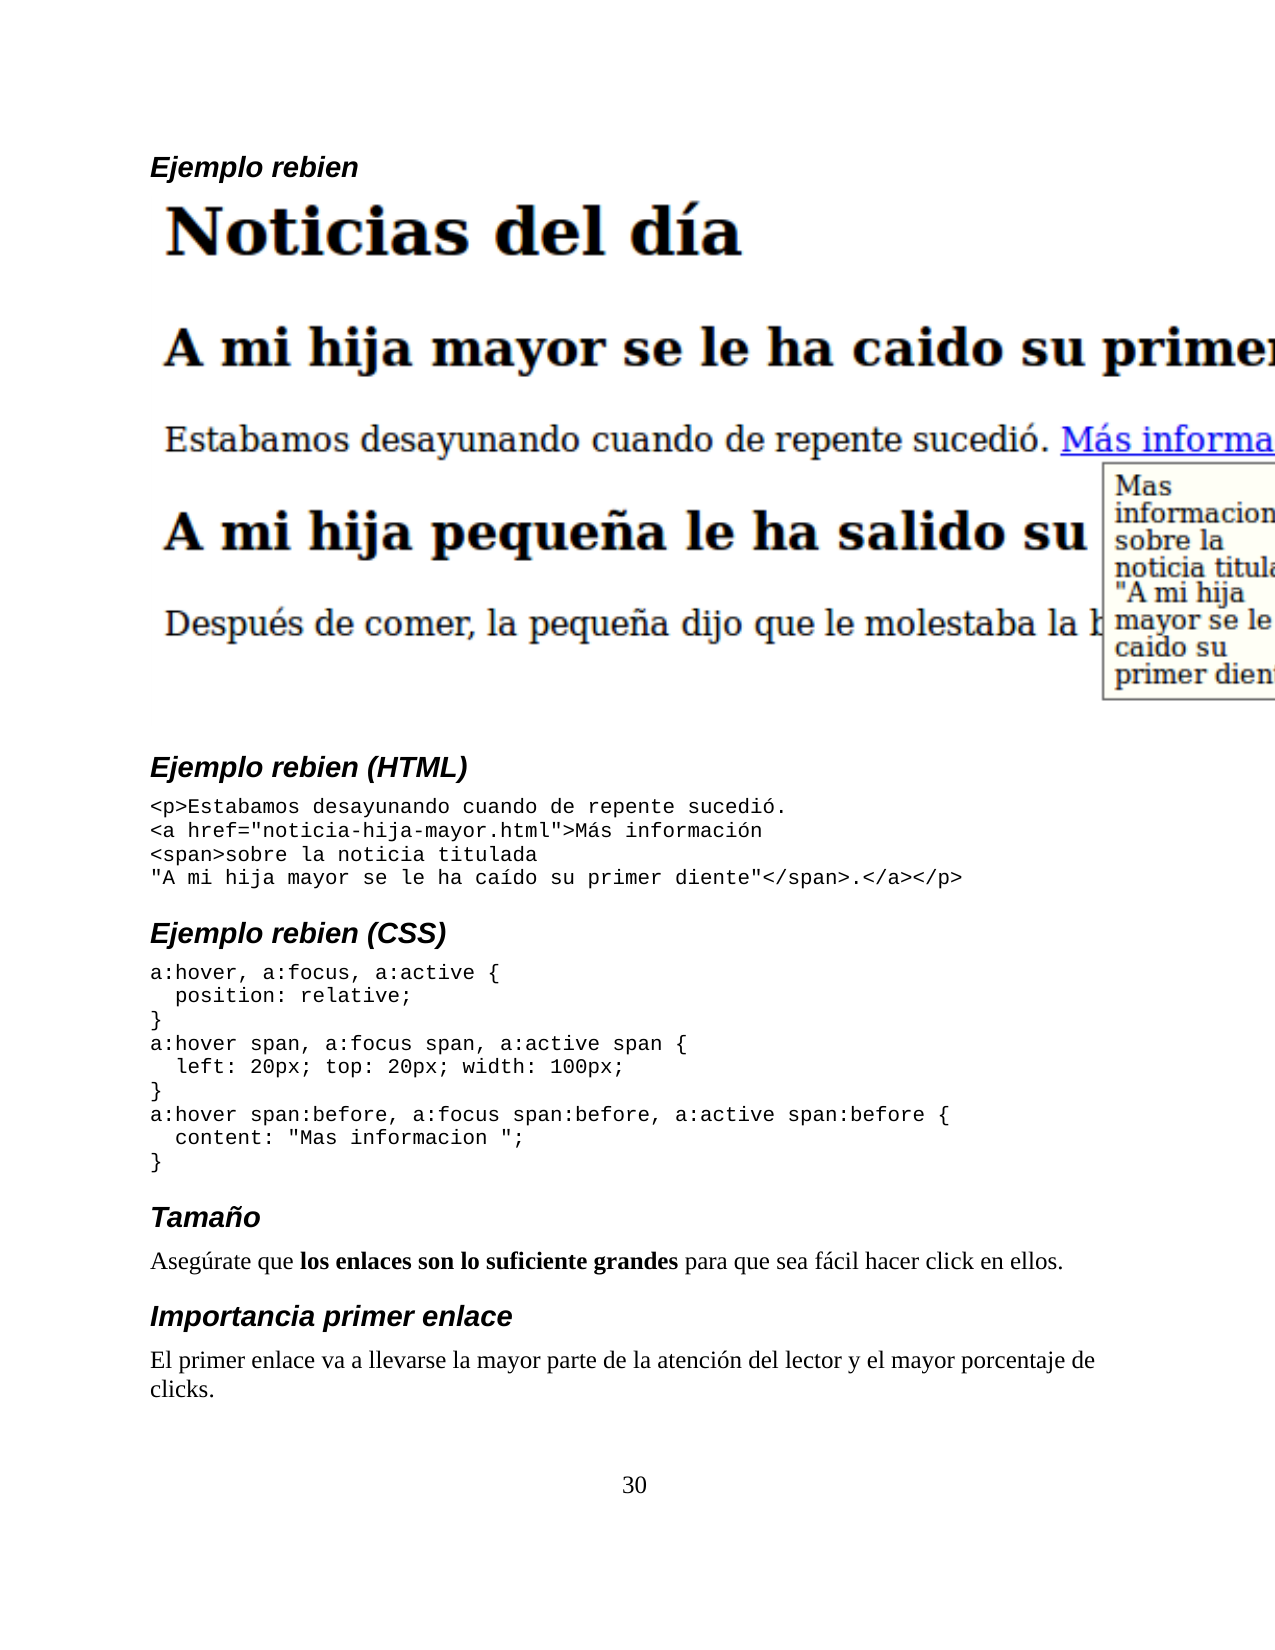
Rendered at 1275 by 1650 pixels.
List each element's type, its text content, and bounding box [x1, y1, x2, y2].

subtitle Importancia primer enlace [150, 1299, 1125, 1333]
text a:hover span, a:focus span, a:active span { [150, 1033, 1125, 1056]
text <a href="noticia-hija-mayor.html">Más información [150, 820, 1125, 843]
text <p>Estabamos desayunando cuando de repente sucedió. [150, 796, 1125, 820]
text content: "Mas informacion "; [150, 1127, 1125, 1151]
text a:hover, a:focus, a:active { [150, 962, 1125, 986]
subtitle Ejemplo rebien (HTML) [150, 750, 1125, 784]
text } [150, 1151, 1125, 1175]
subtitle Tamaño [150, 1200, 1125, 1233]
text } [150, 1009, 1125, 1033]
subtitle Ejemplo rebien [150, 150, 1125, 183]
text left: 20px; top: 20px; width: 100px; [150, 1056, 1125, 1080]
text "A mi hija mayor se le ha caído su primer diente"</span>.</a></p> [150, 867, 1125, 891]
text <span>sobre la noticia titulada [150, 843, 1125, 867]
text a:hover span:before, a:focus span:before, a:active span:before { [150, 1104, 1125, 1127]
text } [150, 1080, 1125, 1104]
subtitle Ejemplo rebien (CSS) [150, 916, 1125, 949]
text El primer enlace va a llevarse la mayor parte de la atención del lector y el mayor porcentaje de clicks. [150, 1346, 1125, 1403]
text position: relative; [150, 986, 1125, 1009]
text Asegúrate que los enlaces son lo suficiente grandes para que sea fácil hacer click en ellos. [150, 1246, 1125, 1274]
picture [150, 196, 1275, 726]
